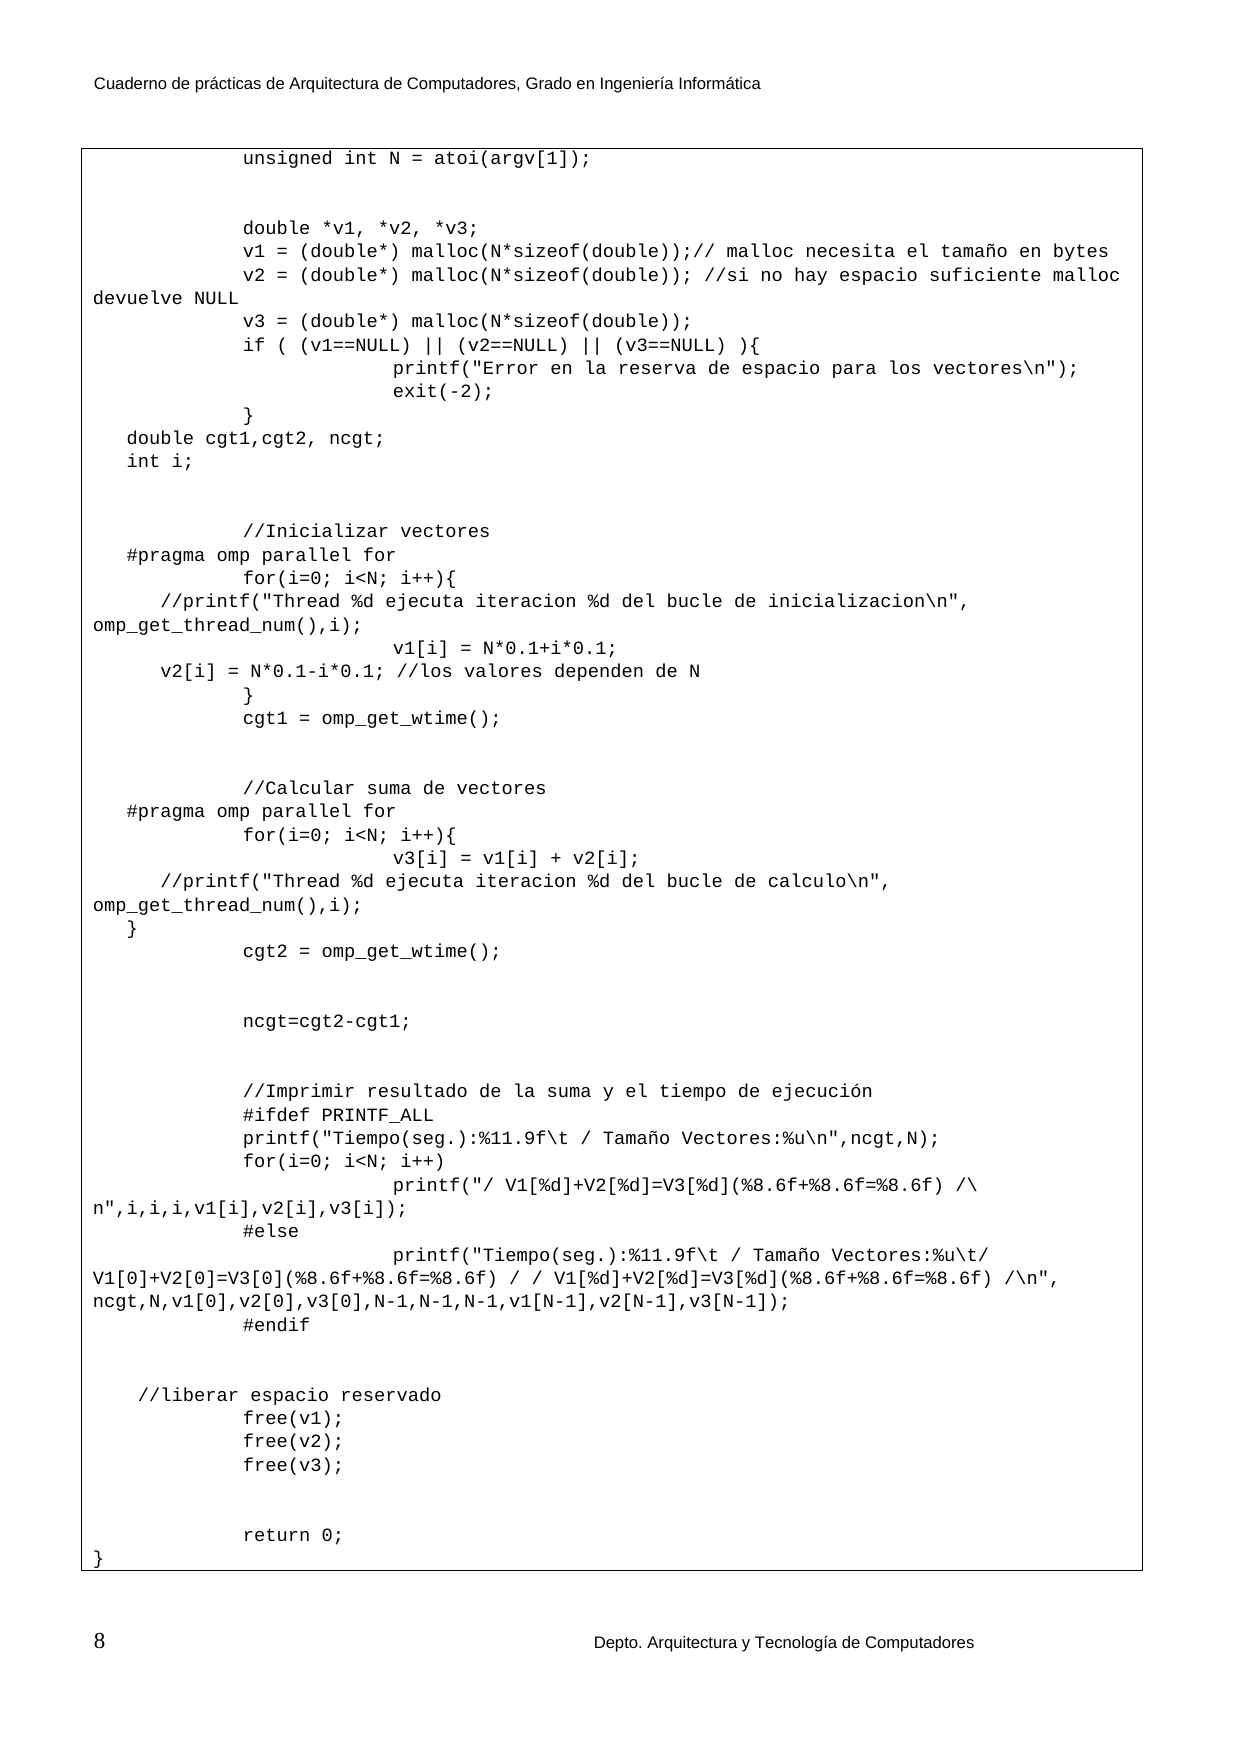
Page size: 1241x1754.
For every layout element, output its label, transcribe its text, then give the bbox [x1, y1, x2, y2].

table_header unsigned int N = atoi(argv[1]); double *v1, *v2, *v3; v1 = (double*) malloc(N*sizeof(double));// malloc necesita el tamaño en bytes v2 = (double*) malloc(N*sizeof(double)); //si no hay espacio suficiente malloc devuelve NULL v3 = (double*) malloc(N*sizeof(double)); if ( (v1==NULL) || (v2==NULL) || (v3==NULL) ){ printf("Error en la reserva de espacio para los vectores\n"); exit(-2); } double cgt1,cgt2, ncgt; int i; //Inicializar vectores #pragma omp parallel for for(i=0; i<N; i++){ //printf("Thread %d ejecuta iteracion %d del bucle de inicializacion\n", omp_get_thread_num(),i); v1[i] = N*0.1+i*0.1; v2[i] = N*0.1-i*0.1; //los valores dependen de N } cgt1 = omp_get_wtime(); //Calcular suma de vectores #pragma omp parallel for for(i=0; i<N; i++){ v3[i] = v1[i] + v2[i]; //printf("Thread %d ejecuta iteracion %d del bucle de calculo\n", omp_get_thread_num(),i); } cgt2 = omp_get_wtime(); ncgt=cgt2-cgt1; //Imprimir resultado de la suma y el tiempo de ejecución #ifdef PRINTF_ALL printf("Tiempo(seg.):%11.9f\t / Tamaño Vectores:%u\n",ncgt,N); for(i=0; i<N; i++) printf("/ V1[%d]+V2[%d]=V3[%d](%8.6f+%8.6f=%8.6f) /\n",i,i,i,v1[i],v2[i],v3[i]); #else printf("Tiempo(seg.):%11.9f\t / Tamaño Vectores:%u\t/ V1[0]+V2[0]=V3[0](%8.6f+%8.6f=%8.6f) / / V1[%d]+V2[%d]=V3[%d](%8.6f+%8.6f=%8.6f) /\n", ncgt,N,v1[0],v2[0],v3[0],N-1,N-1,N-1,v1[N-1],v2[N-1],v3[N-1]); #endif //liberar espacio reservado free(v1); free(v2); free(v3); return 0; } [82, 149, 1142, 1570]
